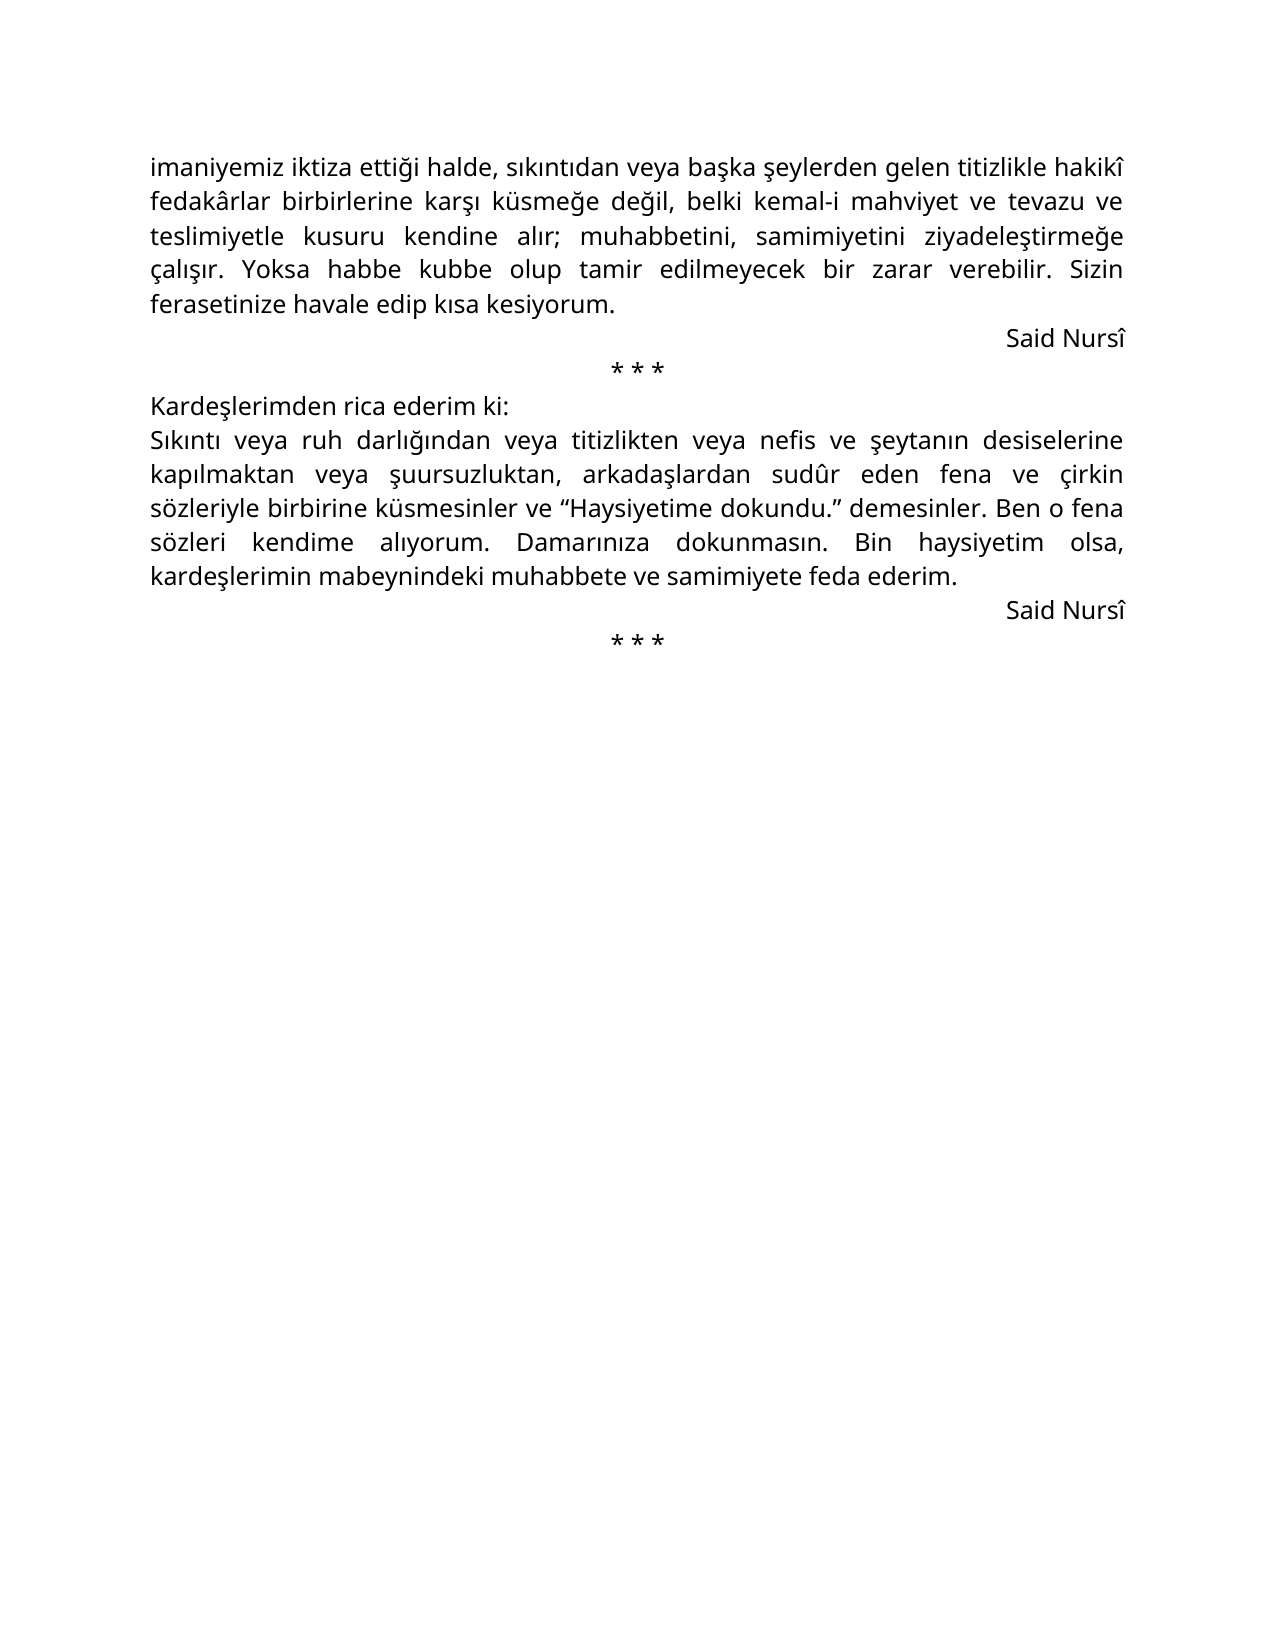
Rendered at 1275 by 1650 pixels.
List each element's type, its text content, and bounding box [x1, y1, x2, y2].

text * * * [150, 354, 1125, 388]
text Kardeşlerimden rica ederim ki: [150, 388, 1125, 422]
text Said Nursî [150, 320, 1125, 354]
text * * * [150, 627, 1125, 661]
text Said Nursî [150, 593, 1125, 627]
text imaniyemiz iktiza ettiği halde, sıkıntıdan veya başka şeylerden gelen titizlikle hakikî fedakârlar birbirlerine karşı küsmeğe değil, belki kemal-i mahviyet ve tevazu ve teslimiyetle kusuru kendine alır; muhabbetini, samimiyetini ziyadeleştirmeğe çalışır. Yoksa habbe kubbe olup tamir edilmeyecek bir zarar verebilir. Sizin ferasetinize havale edip kısa kesiyorum. [150, 150, 1125, 320]
text Sıkıntı veya ruh darlığından veya titizlikten veya nefis ve şeytanın desiselerine kapılmaktan veya şuursuzluktan, arkadaşlardan sudûr eden fena ve çirkin sözleriyle birbirine küsmesinler ve “Haysiyetime dokundu.” demesinler. Ben o fena sözleri kendime alıyorum. Damarınıza dokunmasın. Bin haysiyetim olsa, kardeşlerimin mabeynindeki muhabbete ve samimiyete feda ederim. [150, 422, 1125, 593]
